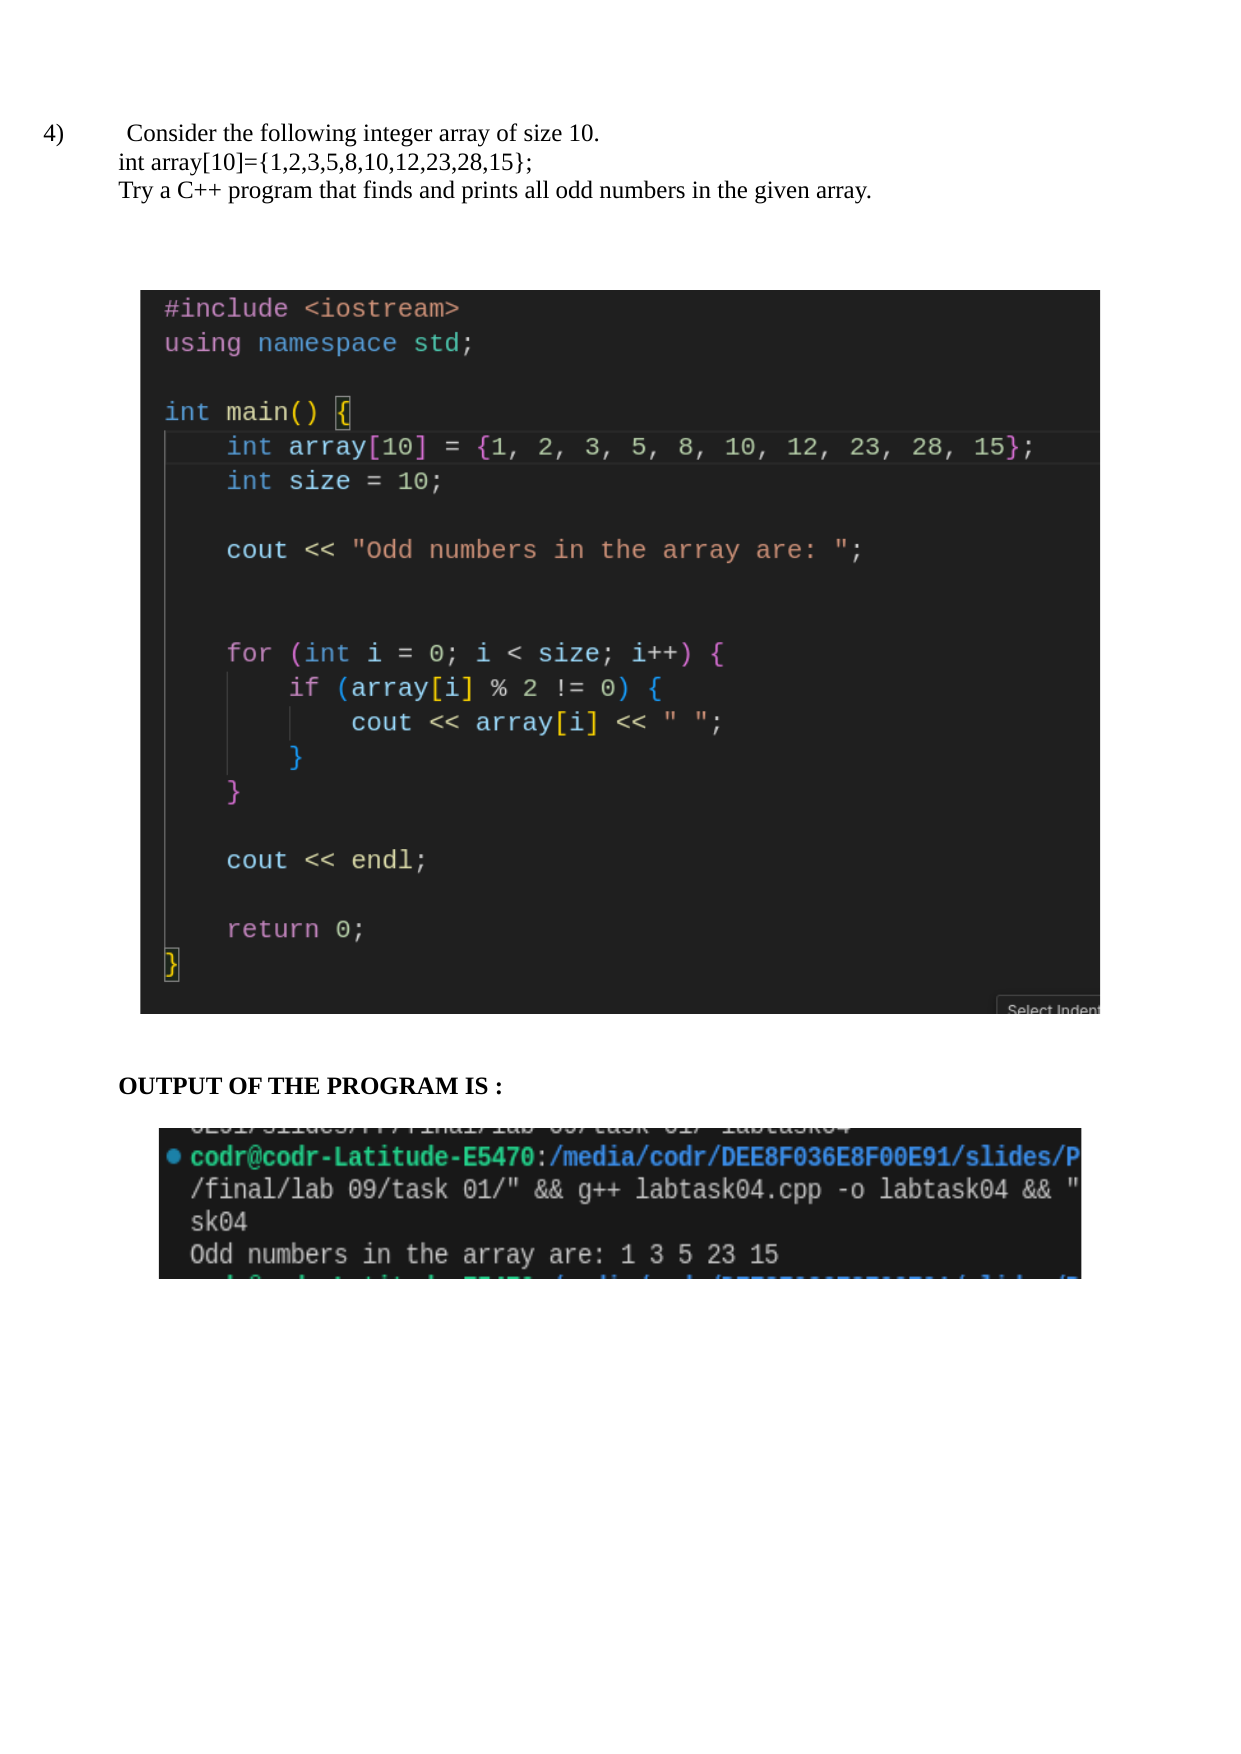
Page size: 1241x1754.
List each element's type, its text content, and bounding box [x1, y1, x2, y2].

list 4) Consider the following integer array of size 10. [43, 118, 1217, 147]
list OUTPUT OF THE PROGRAM IS : [43, 1071, 1217, 1099]
list Try a C++ program that finds and prints all odd numbers in the given array. [118, 176, 1217, 204]
picture [140, 290, 1100, 1014]
list int array[10]={1,2,3,5,8,10,12,23,28,15}; [118, 147, 1217, 176]
picture [158, 1128, 1082, 1279]
